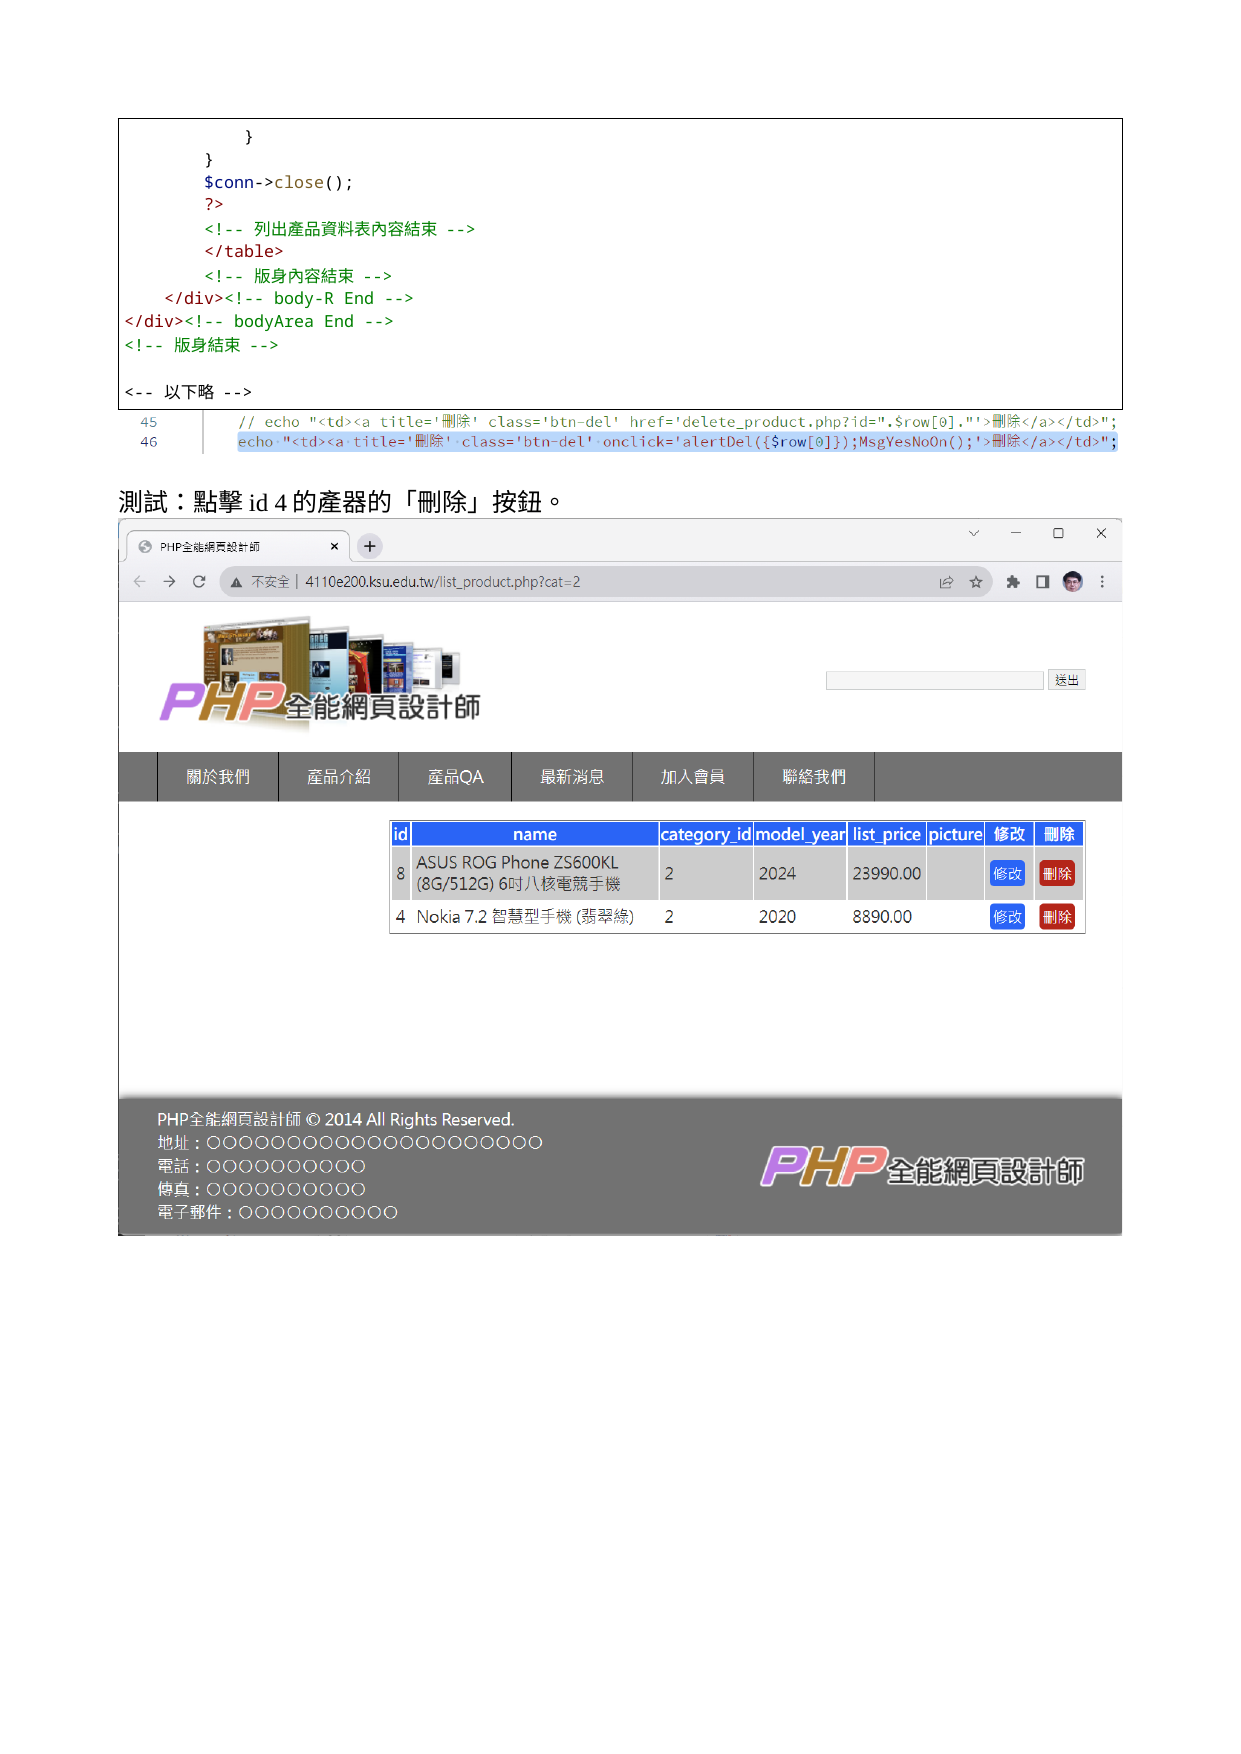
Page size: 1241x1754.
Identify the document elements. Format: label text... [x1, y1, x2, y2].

table_header } } $conn->close(); ?> <!-- 列出產品資料表內容結束 --> </table> <!-- 版身內容結束 --> </div><!-- body-R End --> </div><!-- bodyArea End --> <!-- 版身結束 --> <-- 以下略 --> [119, 119, 1122, 409]
text 測試：點擊 id 4的產器的「刪除」按鈕。 [118, 482, 1122, 518]
